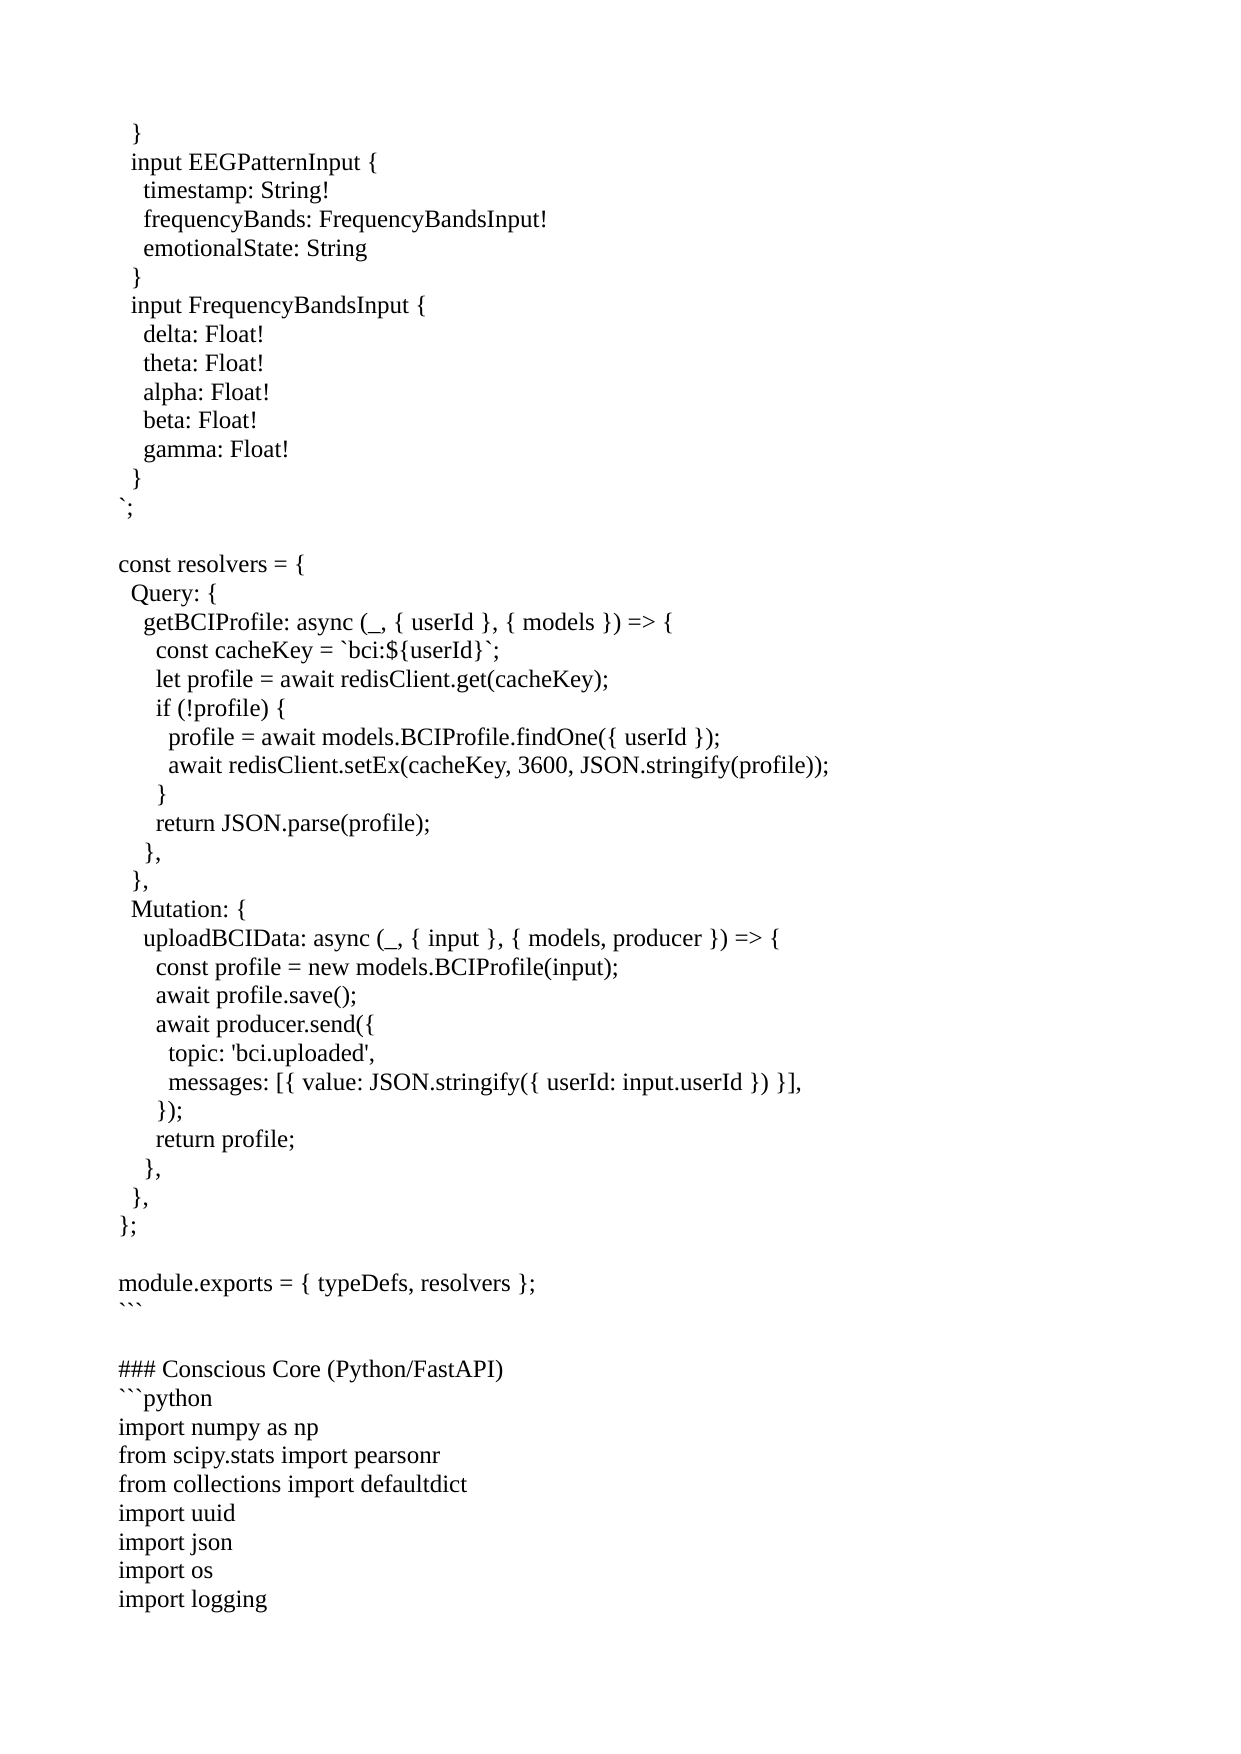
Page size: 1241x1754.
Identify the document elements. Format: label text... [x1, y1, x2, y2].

text profile = await models.BCIProfile.findOne({ userId }); [118, 722, 1122, 751]
text getBCIProfile: async (_, { userId }, { models }) => { [118, 607, 1122, 636]
text return profile; [118, 1124, 1122, 1153]
text import os [118, 1556, 1122, 1584]
text await producer.send({ [118, 1009, 1122, 1038]
text }, [118, 837, 1122, 866]
text if (!profile) { [118, 693, 1122, 722]
text const profile = new models.BCIProfile(input); [118, 952, 1122, 981]
text } [118, 463, 1122, 492]
text } [118, 118, 1122, 147]
text import numpy as np [118, 1412, 1122, 1441]
text return JSON.parse(profile); [118, 808, 1122, 837]
text frequencyBands: FrequencyBandsInput! [118, 204, 1122, 233]
text const cacheKey = `bci:${userId}`; [118, 636, 1122, 664]
text from scipy.stats import pearsonr [118, 1441, 1122, 1469]
text import logging [118, 1584, 1122, 1613]
text } [118, 262, 1122, 291]
text ```python [118, 1383, 1122, 1412]
text gamma: Float! [118, 434, 1122, 463]
text messages: [{ value: JSON.stringify({ userId: input.userId }) }], [118, 1067, 1122, 1096]
text timestamp: String! [118, 176, 1122, 204]
text ``` [118, 1297, 1122, 1326]
text uploadBCIData: async (_, { input }, { models, producer }) => { [118, 923, 1122, 952]
text input EEGPatternInput { [118, 147, 1122, 176]
text await profile.save(); [118, 981, 1122, 1009]
text import json [118, 1527, 1122, 1556]
text emotionalState: String [118, 233, 1122, 262]
text topic: 'bci.uploaded', [118, 1038, 1122, 1067]
text }, [118, 1153, 1122, 1182]
text `; [118, 492, 1122, 521]
text await redisClient.setEx(cacheKey, 3600, JSON.stringify(profile)); [118, 751, 1122, 779]
text module.exports = { typeDefs, resolvers }; [118, 1268, 1122, 1297]
text }, [118, 866, 1122, 894]
text input FrequencyBandsInput { [118, 291, 1122, 319]
text alpha: Float! [118, 377, 1122, 406]
text delta: Float! [118, 319, 1122, 348]
text }); [118, 1096, 1122, 1124]
text ### Conscious Core (Python/FastAPI) [118, 1354, 1122, 1383]
text import uuid [118, 1498, 1122, 1527]
text let profile = await redisClient.get(cacheKey); [118, 664, 1122, 693]
text theta: Float! [118, 348, 1122, 377]
text }, [118, 1182, 1122, 1211]
text }; [118, 1211, 1122, 1239]
text beta: Float! [118, 406, 1122, 434]
text Query: { [118, 578, 1122, 607]
text } [118, 779, 1122, 808]
text Mutation: { [118, 894, 1122, 923]
text const resolvers = { [118, 549, 1122, 578]
text from collections import defaultdict [118, 1469, 1122, 1498]
